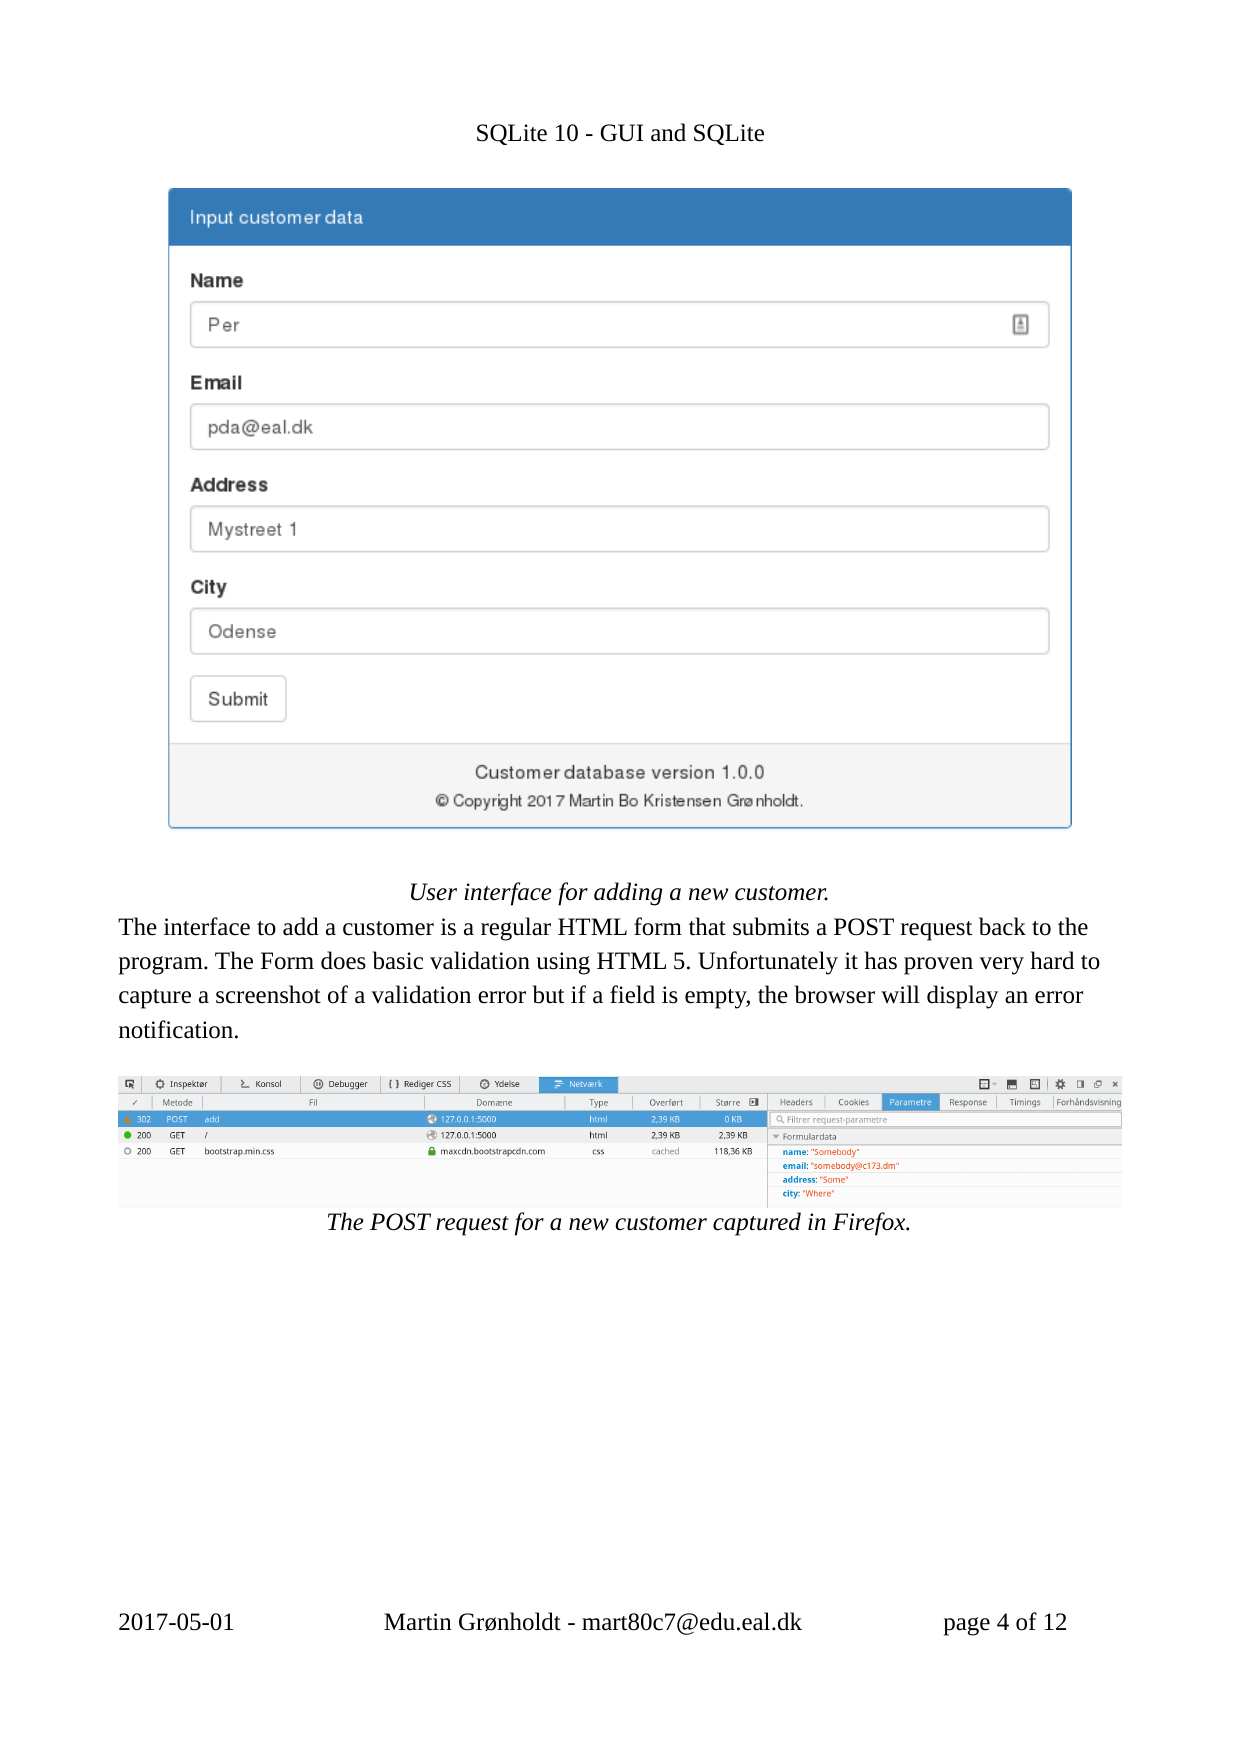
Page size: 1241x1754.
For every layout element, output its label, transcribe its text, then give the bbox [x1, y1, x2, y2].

text The POST request for a new customer captured in Firefox. [118, 1208, 1122, 1236]
picture [168, 188, 1072, 877]
picture [118, 1076, 1123, 1208]
text User interface for adding a new customer. [168, 877, 1072, 906]
text The interface to add a customer is a regular HTML form that submits a POST request back to the program. The Form does basic validation using HTML 5. Unfortunately it has proven very hard to capture a screenshot of a validation error but if a field is empty, the browser will display an error notification. [118, 176, 1122, 1044]
